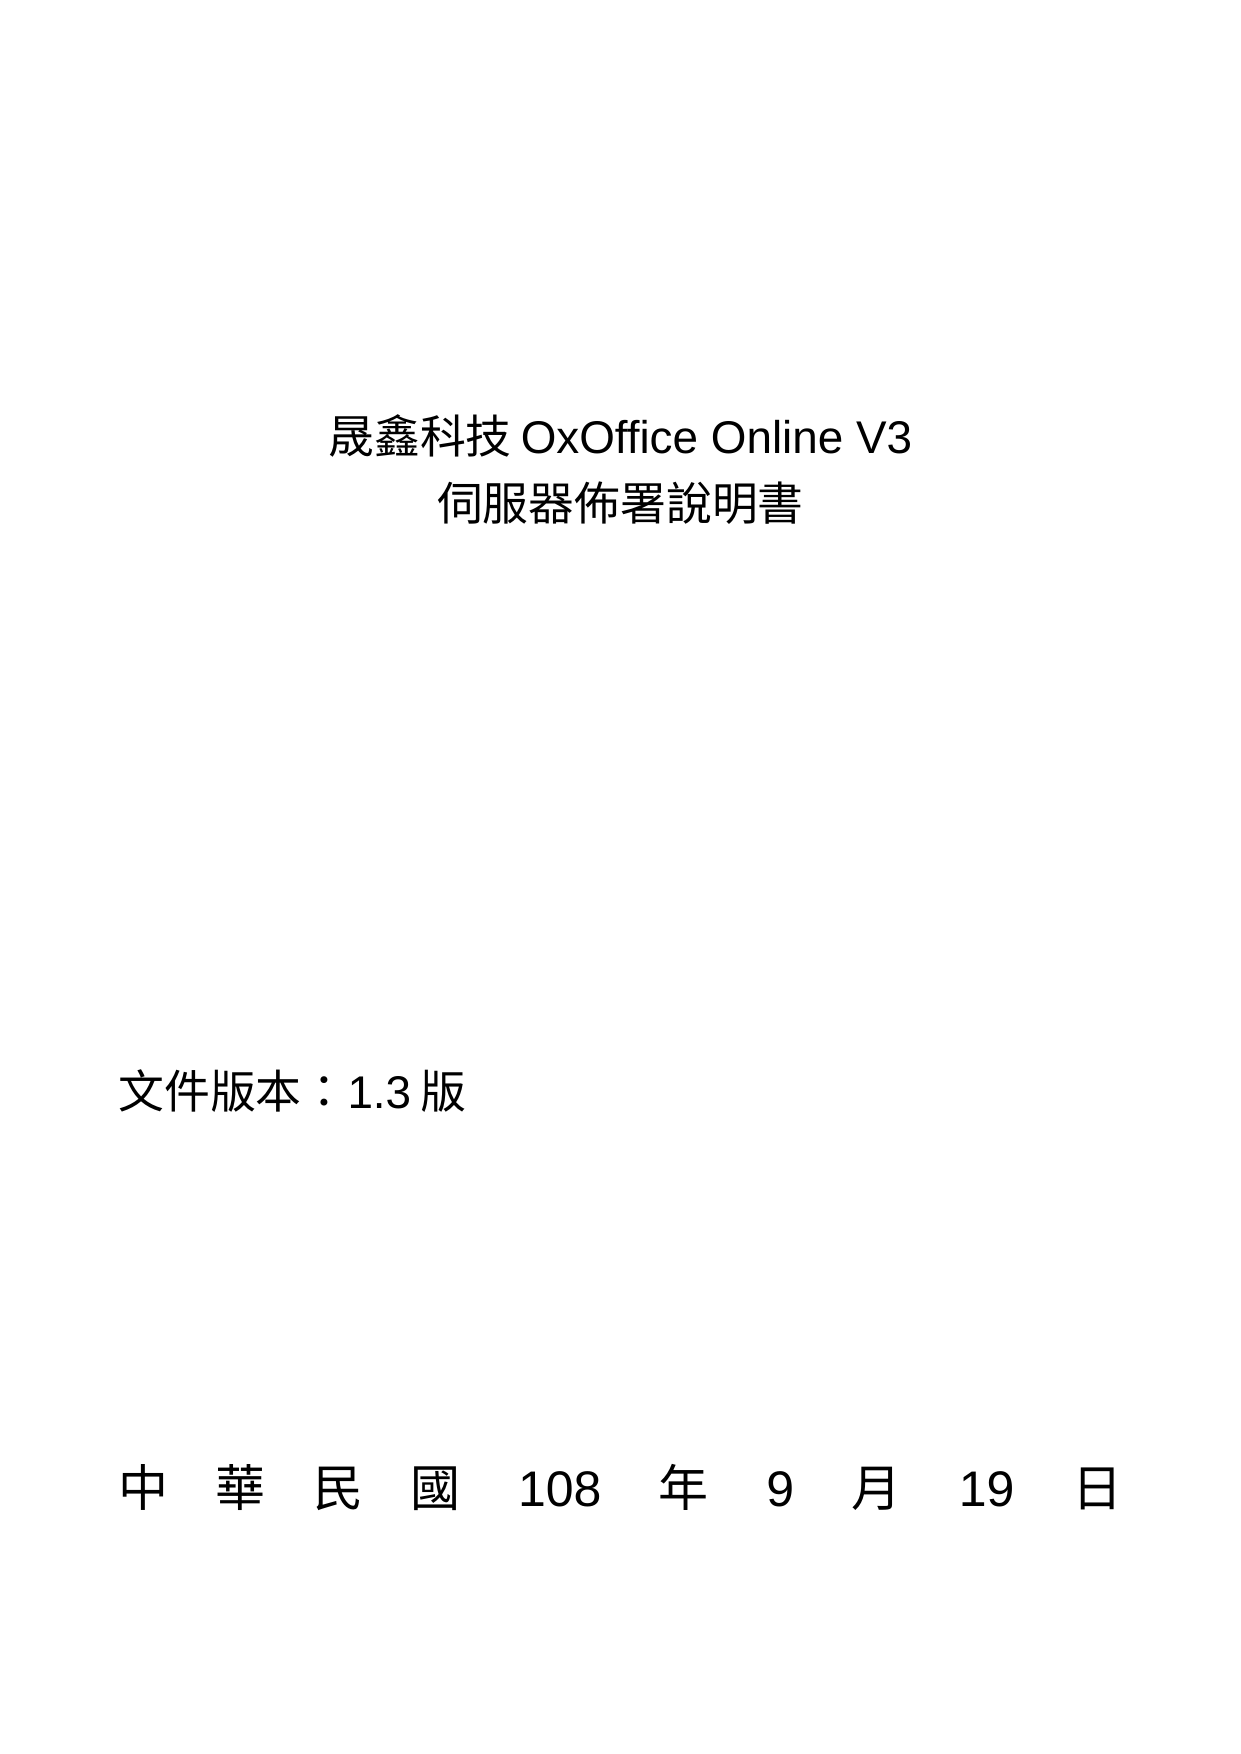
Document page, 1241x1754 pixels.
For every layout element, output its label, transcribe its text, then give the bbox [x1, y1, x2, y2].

text 中華民國108年9月19日 [118, 1448, 1122, 1520]
text 晟鑫科技OxOffice Online V3 [118, 401, 1122, 467]
text 伺服器佈署說明書 [118, 467, 1122, 533]
text 文件版本：1.3版 [118, 1056, 1122, 1122]
